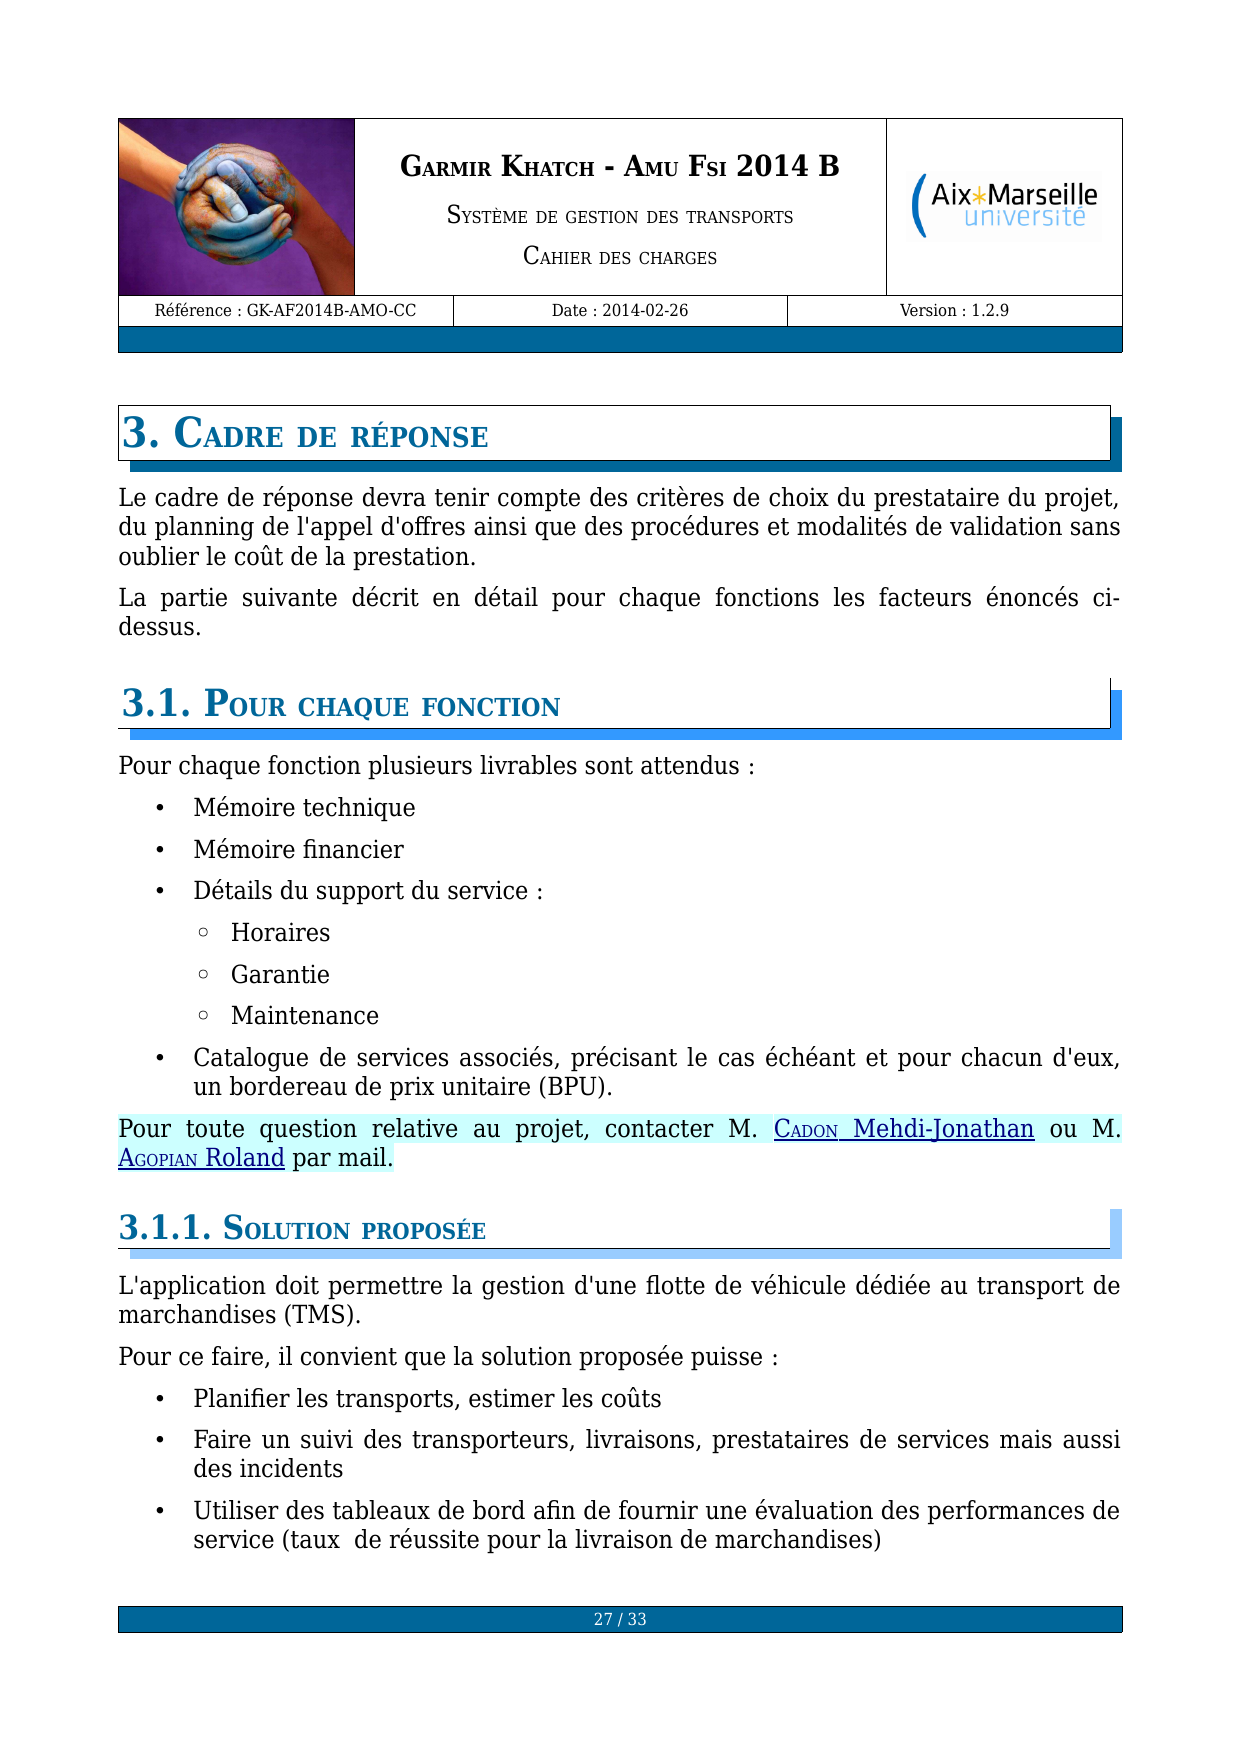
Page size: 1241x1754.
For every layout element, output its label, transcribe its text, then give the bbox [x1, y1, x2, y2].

picture [119, 119, 354, 295]
list Horaires [193, 918, 1122, 947]
list Utiliser des tableaux de bord afin de fournir une évaluation des performances de service (taux de réussite pour la livraison de marchandises) [156, 1496, 1122, 1554]
text Pour toute question relative au projet, contacter M. Cadon Mehdi-Jonathan ou M. Agopian Roland par mail. [118, 1114, 1122, 1172]
list Catalogue de services associés, précisant le cas échéant et pour chacun d'eux, un bordereau de prix unitaire (BPU). [156, 1043, 1122, 1101]
list Garantie [193, 960, 1122, 989]
subtitle Solution proposée [118, 1208, 1110, 1248]
list Planifier les transports, estimer les coûts [156, 1384, 1122, 1413]
text Le cadre de réponse devra tenir compte des critères de choix du prestataire du projet, du planning de l'appel d'offres ainsi que des procédures et modalités de validation sans oublier le coût de la prestation. [118, 483, 1122, 571]
list Mémoire financier [156, 835, 1122, 864]
picture [887, 126, 1122, 288]
text Pour ce faire, il convient que la solution proposée puisse : [118, 1342, 1122, 1371]
text Pour chaque fonction plusieurs livrables sont attendus : [118, 751, 1122, 781]
text La partie suivante décrit en détail pour chaque fonctions les facteurs énoncés ci-dessus. [118, 583, 1122, 642]
list Faire un suivi des transporteurs, livraisons, prestataires de services mais aussi des incidents [156, 1425, 1122, 1484]
text L'application doit permettre la gestion d'une flotte de véhicule dédiée au transport de marchandises (TMS). [118, 1271, 1122, 1329]
list Mémoire technique [156, 793, 1122, 822]
list Détails du support du service : [156, 876, 1122, 906]
list Maintenance [193, 1001, 1122, 1031]
subtitle Pour chaque fonction [118, 678, 1110, 728]
subtitle Cadre de réponse [119, 406, 1110, 460]
